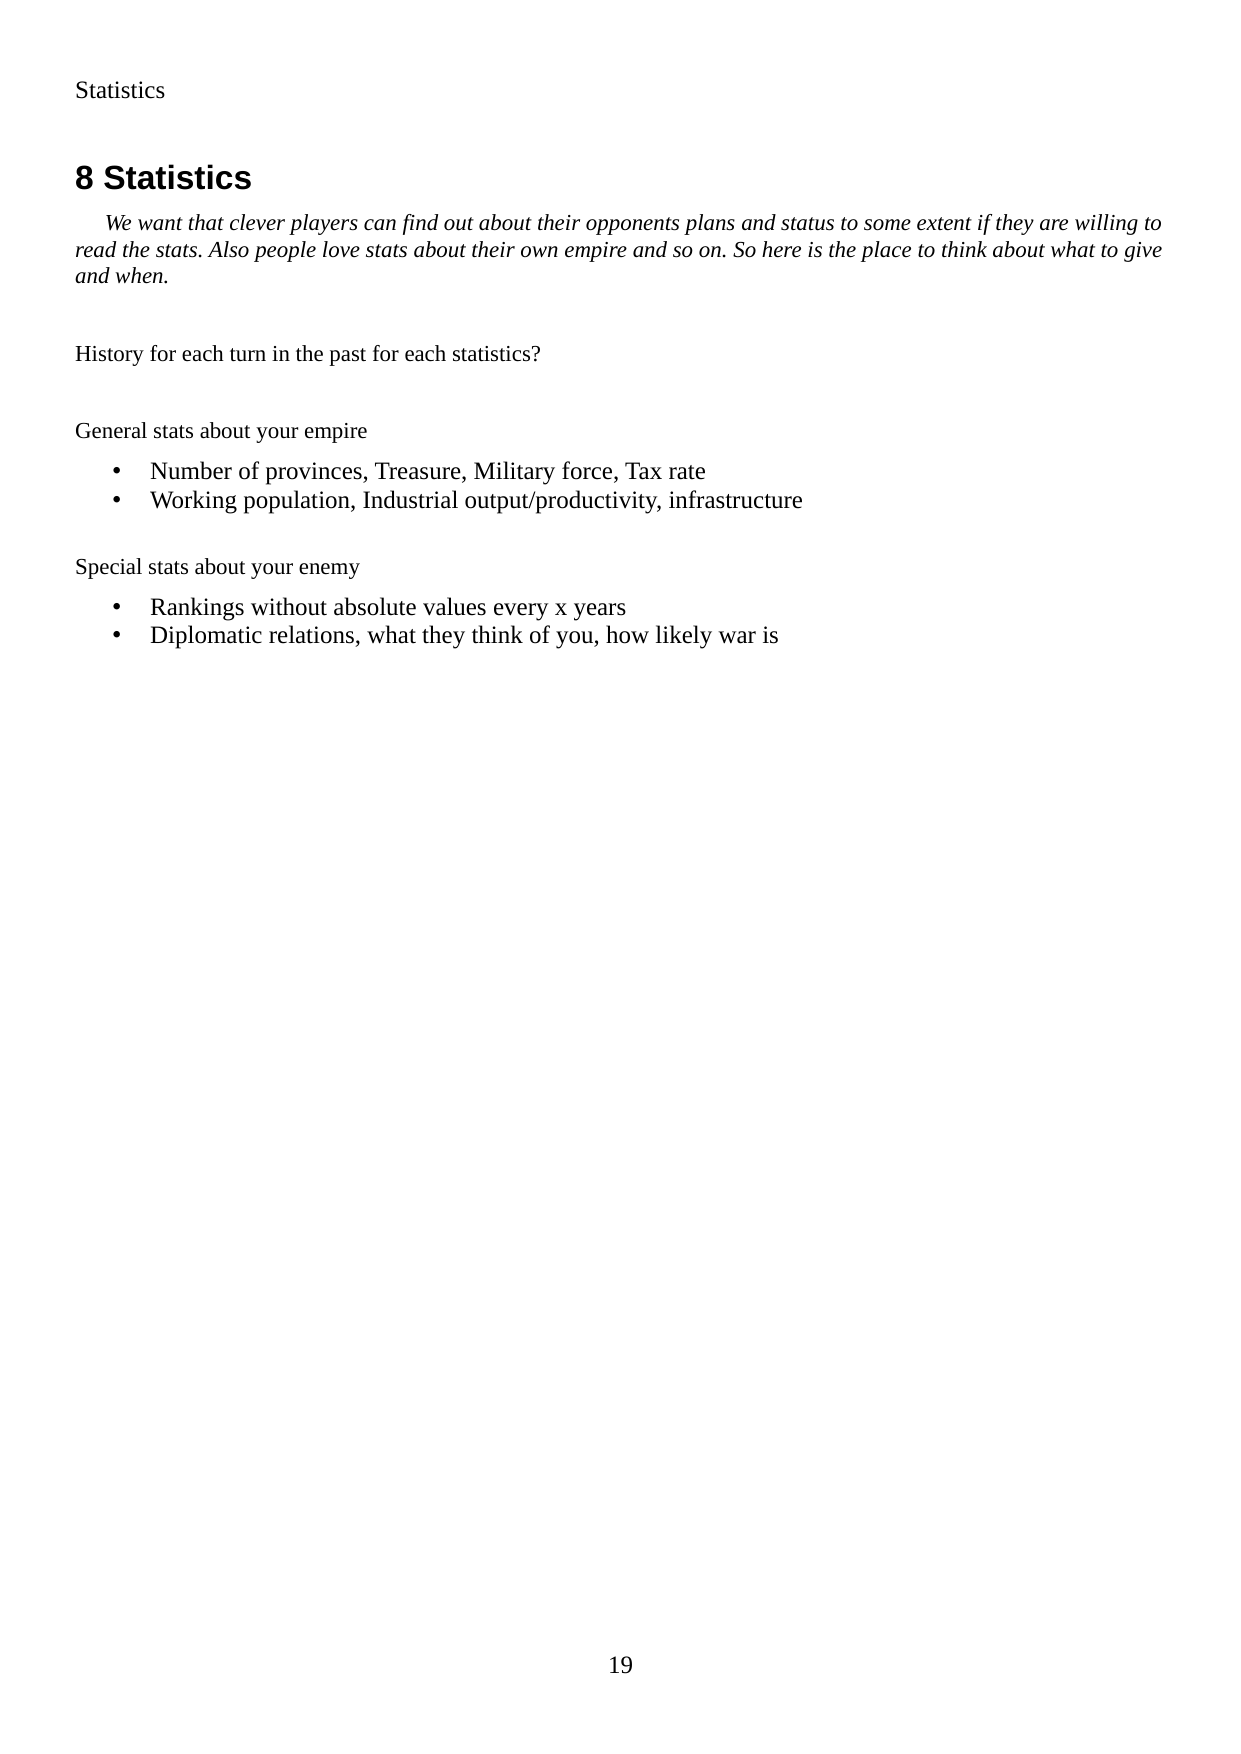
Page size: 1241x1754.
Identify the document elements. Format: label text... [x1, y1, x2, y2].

text We want that clever players can find out about their opponents plans and status to some extent if they are willing to read the stats. Also people love stats about their own empire and so on. So here is the place to think about what to give and when. [75, 209, 1166, 288]
text Special stats about your enemy [75, 553, 1166, 579]
list Working population, Industrial output/productivity, infrastructure [112, 485, 1166, 514]
text History for each turn in the past for each statistics? [75, 340, 1166, 366]
subtitle Statistics [75, 158, 1166, 197]
list Number of provinces, Treasure, Military force, Tax rate [112, 456, 1166, 485]
list Diplomatic relations, what they think of you, how likely war is [112, 620, 1166, 649]
list Rankings without absolute values every x years [112, 592, 1166, 620]
text General stats about your empire [75, 417, 1166, 444]
